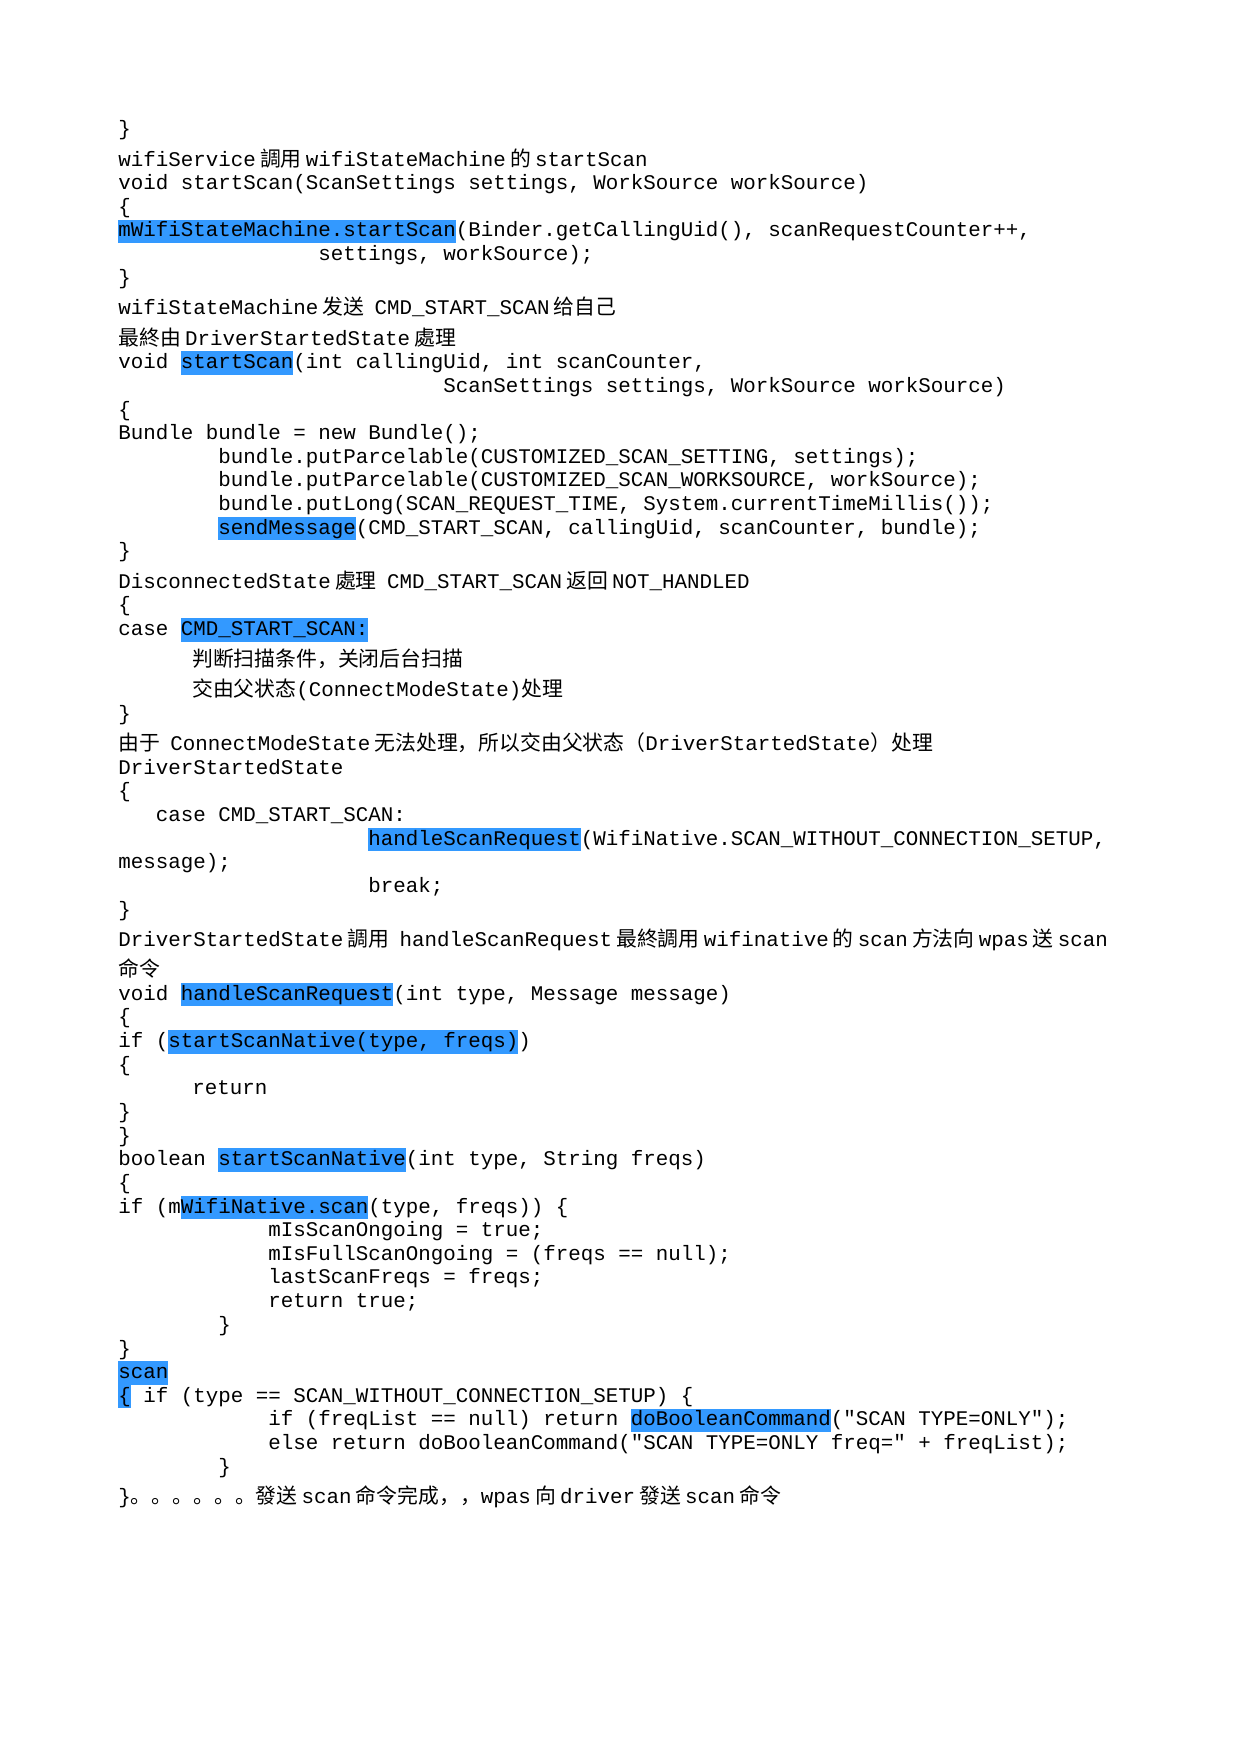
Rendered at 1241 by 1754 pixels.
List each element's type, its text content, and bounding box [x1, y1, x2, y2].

text mIsFullScanOngoing = (freqs == null); [118, 1243, 1122, 1267]
text DriverStartedState調用 handleScanRequest最終調用wifinative的scan方法向wpas送scan命令 [118, 922, 1122, 983]
text } [118, 540, 1122, 564]
text } [118, 1314, 1122, 1337]
text case CMD_START_SCAN: [118, 804, 1122, 828]
text bundle.putLong(SCAN_REQUEST_TIME, System.currentTimeMillis()); [118, 493, 1122, 517]
text { [118, 594, 1122, 618]
text handleScanRequest(WifiNative.SCAN_WITHOUT_CONNECTION_SETUP, message); [118, 828, 1122, 875]
text else return doBooleanCommand("SCAN TYPE=ONLY freq=" + freqList); [118, 1432, 1122, 1456]
text return true; [118, 1290, 1122, 1314]
text ScanSettings settings, WorkSource workSource) [118, 375, 1122, 398]
text } [118, 118, 1122, 142]
text if (mWifiNative.scan(type, freqs)) { [118, 1196, 1122, 1219]
text wifiService調用wifiStateMachine的startScan [118, 142, 1122, 172]
text break; [118, 875, 1122, 898]
text } [118, 1456, 1122, 1479]
text void handleScanRequest(int type, Message message) [118, 983, 1122, 1006]
text { [118, 780, 1122, 804]
text { [118, 1006, 1122, 1030]
text bundle.putParcelable(CUSTOMIZED_SCAN_WORKSOURCE, workSource); [118, 469, 1122, 493]
text 交由父状态(ConnectModeState)处理 [118, 672, 1122, 703]
text bundle.putParcelable(CUSTOMIZED_SCAN_SETTING, settings); [118, 446, 1122, 469]
text if (freqList == null) return doBooleanCommand("SCAN TYPE=ONLY"); [118, 1408, 1122, 1432]
text DisconnectedState處理 CMD_START_SCAN返回NOT_HANDLED [118, 564, 1122, 594]
text settings, workSource); [118, 243, 1122, 267]
text { [118, 1172, 1122, 1196]
text } [118, 1337, 1122, 1361]
text DriverStartedState [118, 757, 1122, 780]
text sendMessage(CMD_START_SCAN, callingUid, scanCounter, bundle); [118, 517, 1122, 540]
text } [118, 898, 1122, 922]
text Bundle bundle = new Bundle(); [118, 422, 1122, 446]
text lastScanFreqs = freqs; [118, 1267, 1122, 1290]
text { [118, 1054, 1122, 1077]
text } [118, 703, 1122, 726]
text } [118, 267, 1122, 290]
text mWifiStateMachine.startScan(Binder.getCallingUid(), scanRequestCounter++, [118, 219, 1122, 243]
text } [118, 1101, 1122, 1125]
text case CMD_START_SCAN: [118, 618, 1122, 642]
text return [118, 1077, 1122, 1101]
text scan [118, 1361, 1122, 1385]
text 由于 ConnectModeState无法处理，所以交由父状态（DriverStartedState）处理 [118, 726, 1122, 757]
text { if (type == SCAN_WITHOUT_CONNECTION_SETUP) { [118, 1385, 1122, 1408]
text boolean startScanNative(int type, String freqs) [118, 1148, 1122, 1172]
text }。。。。。。發送scan命令完成，，wpas向driver發送scan命令 [118, 1479, 1122, 1510]
text mIsScanOngoing = true; [118, 1219, 1122, 1243]
text void startScan(int callingUid, int scanCounter, [118, 351, 1122, 375]
text 最終由DriverStartedState處理 [118, 321, 1122, 351]
text if (startScanNative(type, freqs)) [118, 1030, 1122, 1054]
text wifiStateMachine发送 CMD_START_SCAN给自己 [118, 290, 1122, 321]
text { [118, 196, 1122, 219]
text void startScan(ScanSettings settings, WorkSource workSource) [118, 172, 1122, 196]
text 判断扫描条件，关闭后台扫描 [118, 642, 1122, 672]
text { [118, 398, 1122, 422]
text } [118, 1125, 1122, 1148]
